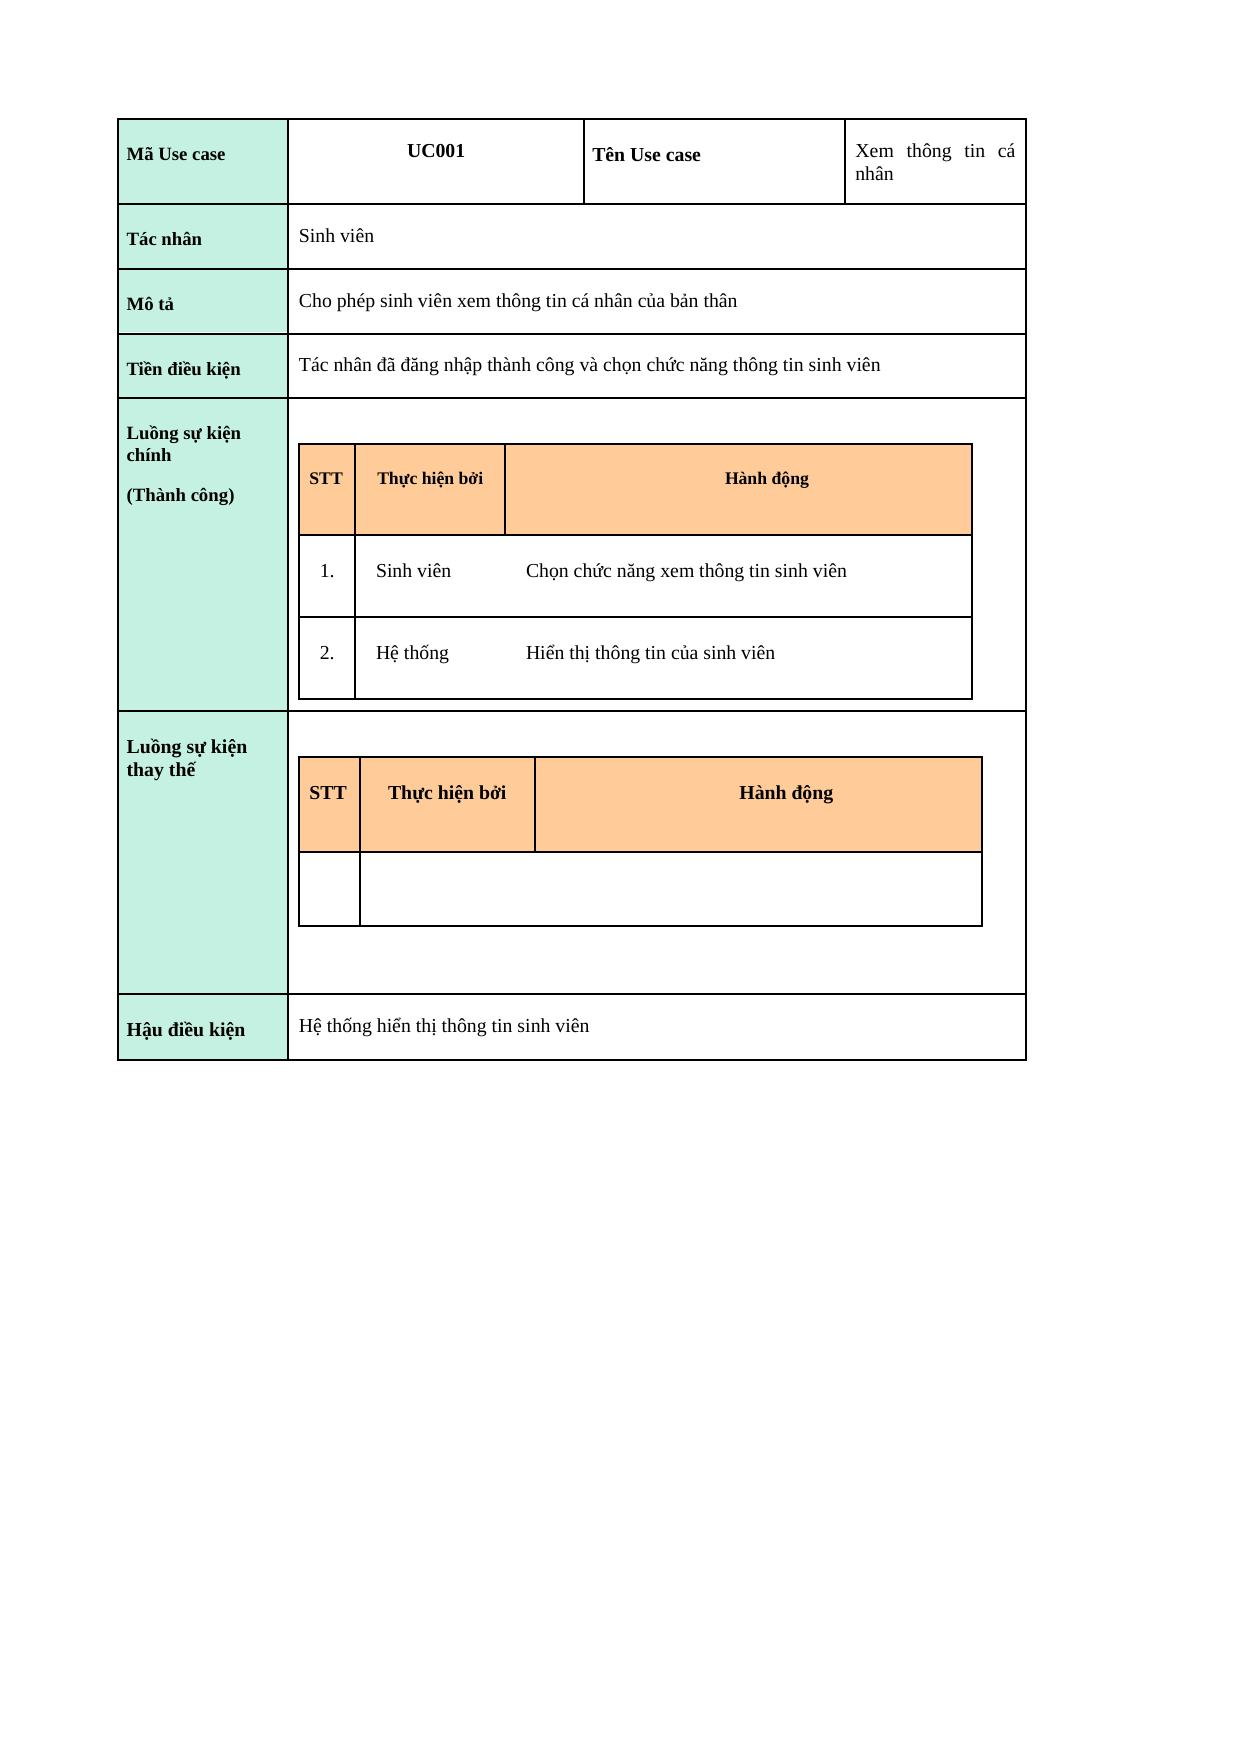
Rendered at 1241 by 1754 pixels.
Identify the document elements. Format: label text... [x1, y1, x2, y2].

table_cell Mô tả [119, 270, 287, 332]
table_header Hành động [506, 445, 971, 534]
table_header Tên Use case [585, 120, 844, 203]
table_cell Tác nhân đã đăng nhập thành công và chọn chức năng thông tin sinh viên [289, 335, 1025, 397]
table_header Thực hiện bởi [361, 758, 534, 851]
table_header Thực hiện bởi [356, 445, 504, 534]
table_cell Luồng sự kiện chính (Thành công) [119, 399, 287, 710]
table_header STT [300, 445, 354, 534]
table_cell Tiền điều kiện [119, 335, 287, 397]
table_cell Sinh viên [289, 205, 1025, 268]
table_cell Luồng sự kiện thay thế [119, 712, 287, 993]
table_cell [289, 712, 1025, 993]
table_header Hành động [536, 758, 981, 851]
table_header Xem thông tin cá nhân [846, 120, 1025, 203]
table_header STT [300, 758, 359, 851]
table_cell Hệ thống hiển thị thông tin sinh viên [289, 995, 1025, 1059]
table_cell [300, 853, 359, 925]
table_header UC001 [289, 120, 583, 203]
table_cell Chọn chức năng xem thông tin sinh viên [505, 536, 971, 616]
table_cell Hệ thống [356, 618, 505, 697]
table_cell [535, 853, 981, 925]
table_cell 2. [300, 618, 354, 697]
table_cell [289, 399, 1025, 710]
table_header Mã Use case [119, 120, 287, 203]
table_cell Cho phép sinh viên xem thông tin cá nhân của bản thân [289, 270, 1025, 332]
table_cell 1. [300, 536, 354, 616]
table_cell Sinh viên [356, 536, 505, 616]
table_cell Hiển thị thông tin của sinh viên [505, 618, 971, 697]
table_cell Tác nhân [119, 205, 287, 268]
table_cell Hậu điều kiện [119, 995, 287, 1059]
table_cell [361, 853, 534, 925]
